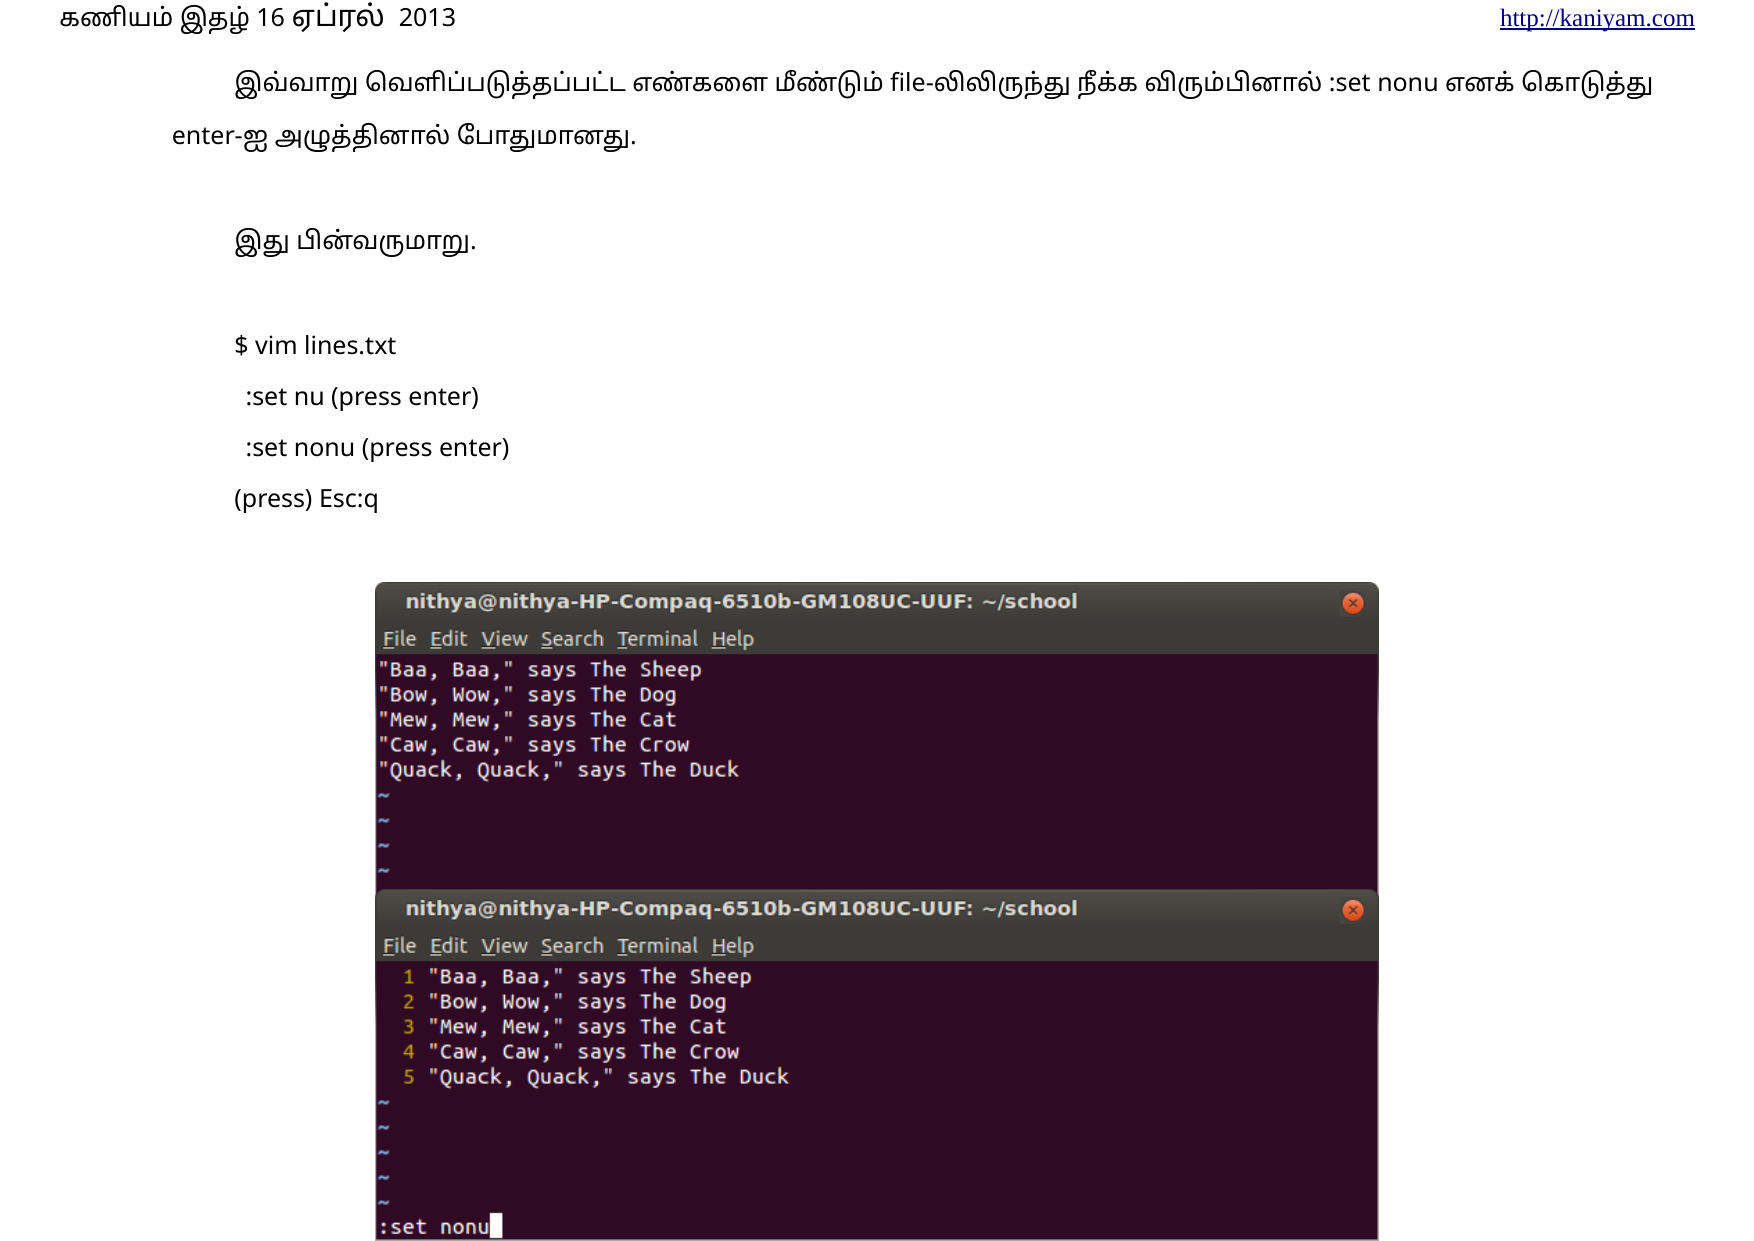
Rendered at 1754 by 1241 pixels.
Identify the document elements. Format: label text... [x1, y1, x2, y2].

picture [375, 582, 1379, 1241]
text $ vim lines.txt :set nu (press enter) :set nonu (press enter) [172, 327, 1695, 464]
text இது பின்வருமாறு. [172, 222, 1695, 258]
text இவ்வாறு வெளிப்படுத்தப்பட்ட எண்களை மீண்டும் file-லிலிருந்து நீக்க விரும்பினால் :set nonu எனக் கொடுத்து enter-ஐ அழுத்தினால் போதுமானது. [172, 64, 1695, 153]
text (press) Esc:q [172, 481, 1695, 515]
